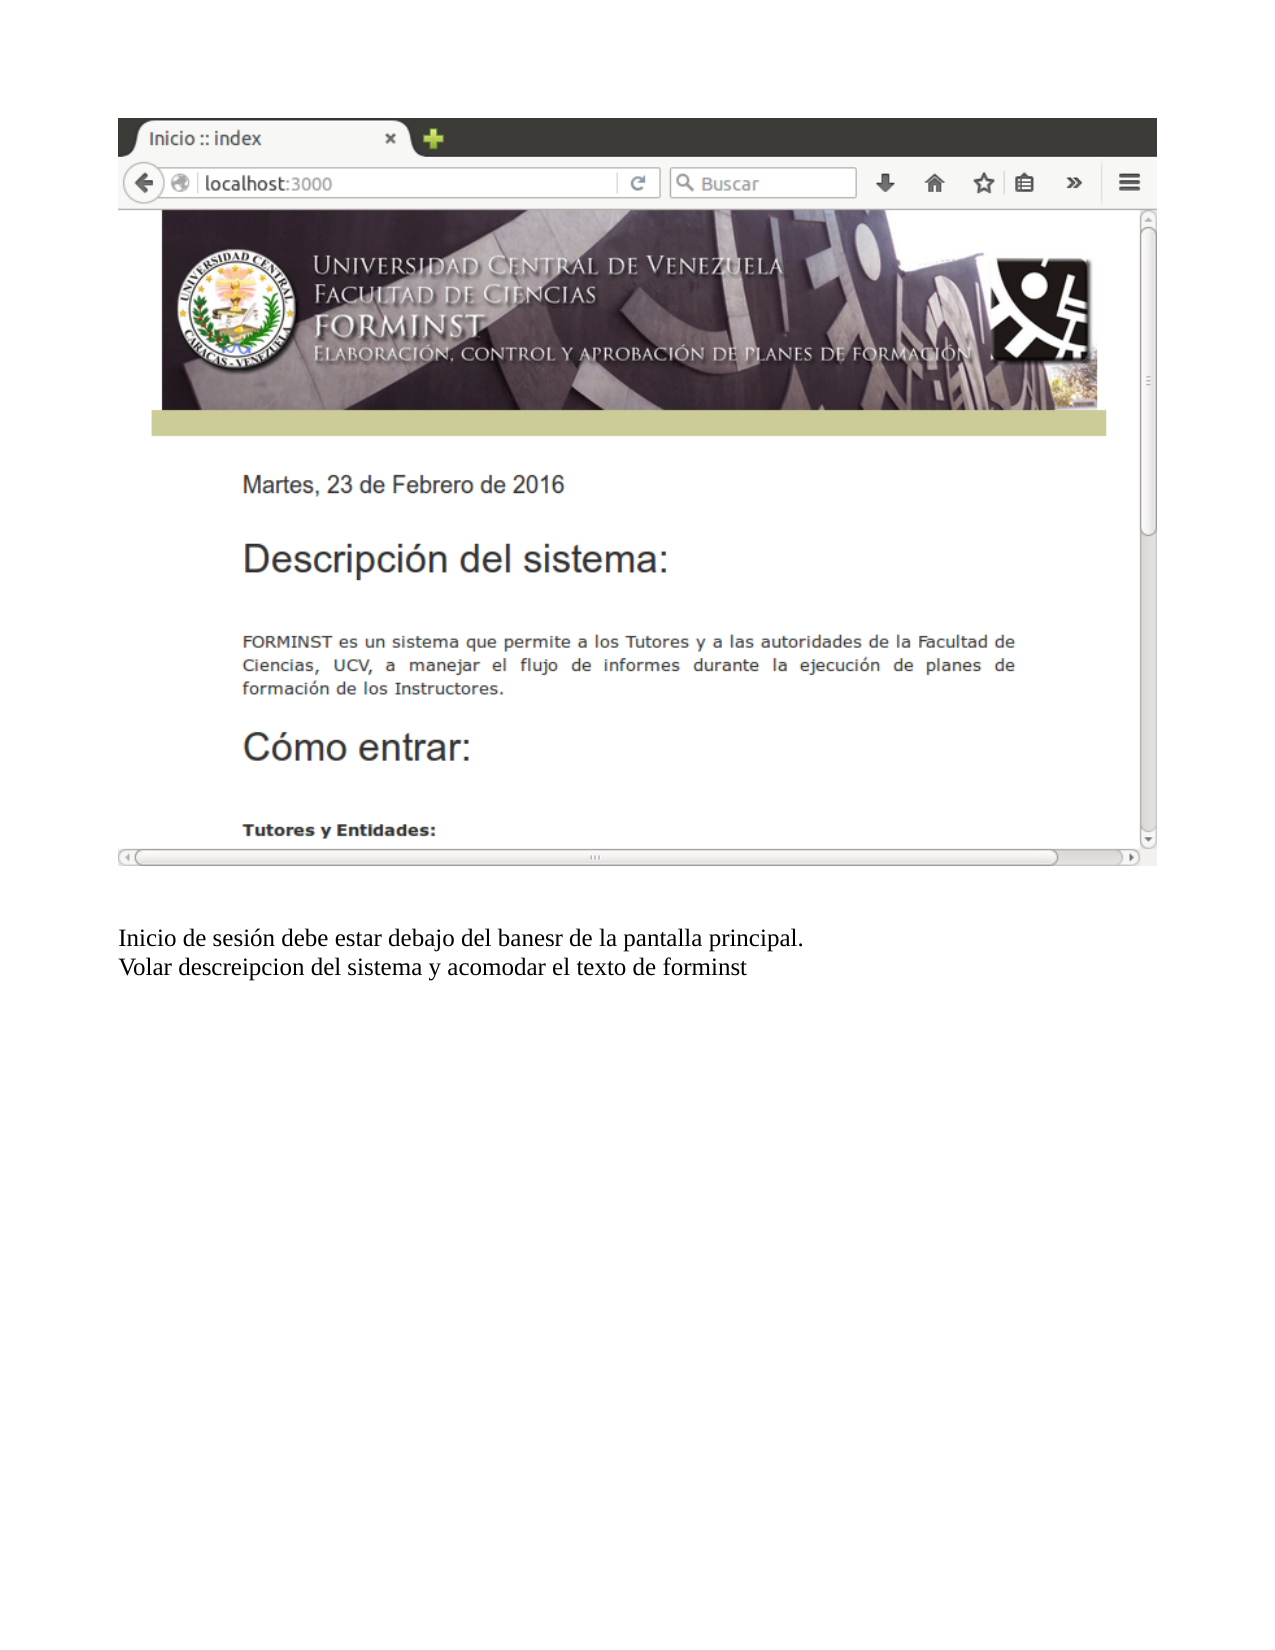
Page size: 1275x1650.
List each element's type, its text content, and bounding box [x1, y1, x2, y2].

text Volar descreipcion del sistema y acomodar el texto de forminst [118, 952, 1157, 981]
text Inicio de sesión debe estar debajo del banesr de la pantalla principal. [118, 923, 1157, 952]
picture [118, 118, 1157, 866]
